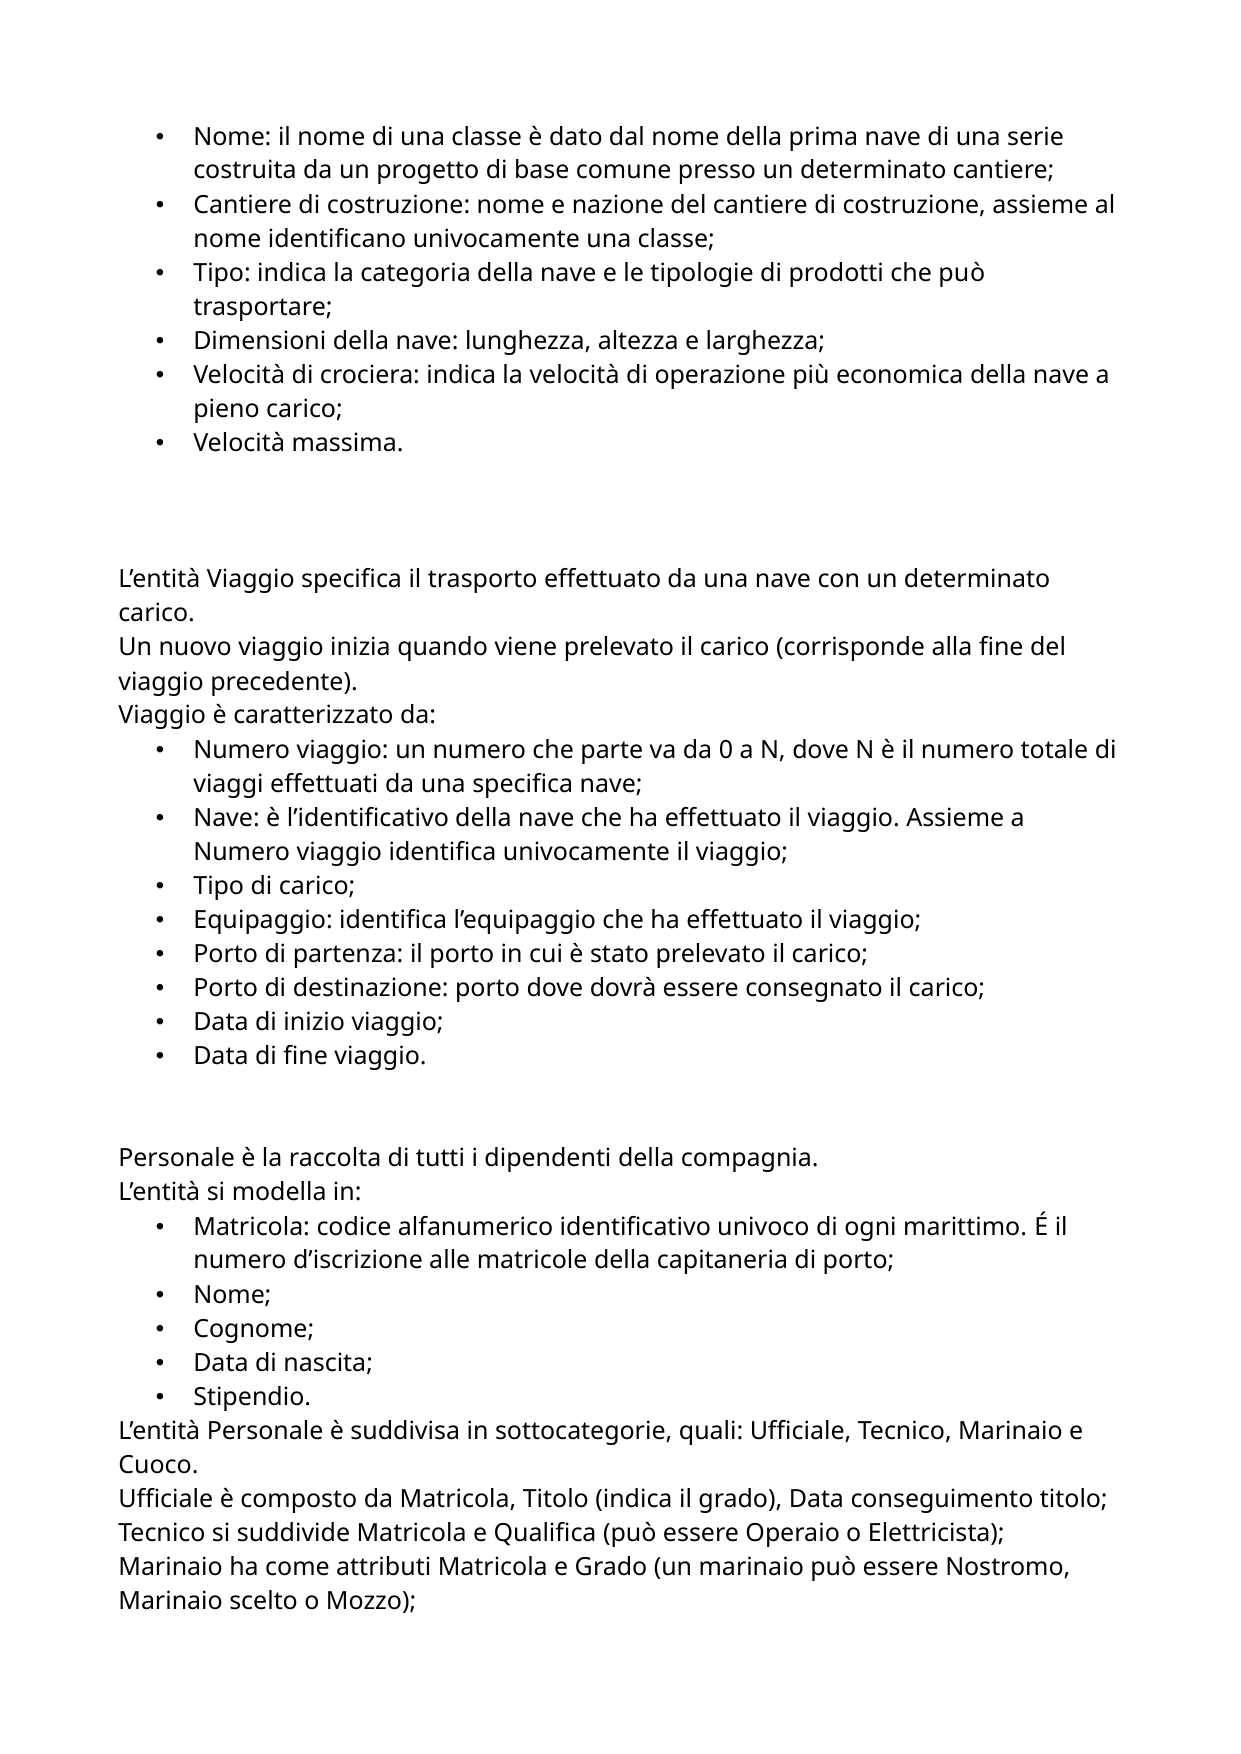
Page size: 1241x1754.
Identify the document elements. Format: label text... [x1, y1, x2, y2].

list Data di nascita; [156, 1344, 1122, 1378]
list Cantiere di costruzione: nome e nazione del cantiere di costruzione, assieme al nome identificano univocamente una classe; [156, 186, 1122, 254]
text L’entità si modella in: [118, 1174, 1122, 1208]
list Dimensioni della nave: lunghezza, altezza e larghezza; [156, 322, 1122, 357]
list Stipendio. [156, 1378, 1122, 1412]
list Nave: è l’identificativo della nave che ha effettuato il viaggio. Assieme a Numero viaggio identifica univocamente il viaggio; [156, 799, 1122, 867]
text Un nuovo viaggio inizia quando viene prelevato il carico (corrisponde alla fine del viaggio precedente). [118, 629, 1122, 697]
list Porto di destinazione: porto dove dovrà essere consegnato il carico; [156, 970, 1122, 1004]
list Cognome; [156, 1310, 1122, 1344]
text L’entità Personale è suddivisa in sottocategorie, quali: Ufficiale, Tecnico, Marinaio e Cuoco. [118, 1412, 1122, 1481]
list Data di fine viaggio. [156, 1038, 1122, 1072]
list Porto di partenza: il porto in cui è stato prelevato il carico; [156, 936, 1122, 970]
list Nome: il nome di una classe è dato dal nome della prima nave di una serie costruita da un progetto di base comune presso un determinato cantiere; [156, 118, 1122, 186]
text Marinaio ha come attributi Matricola e Grado (un marinaio può essere Nostromo, Marinaio scelto o Mozzo); [118, 1549, 1122, 1617]
text L’entità Viaggio specifica il trasporto effettuato da una nave con un determinato carico. [118, 561, 1122, 629]
text Viaggio è caratterizzato da: [118, 697, 1122, 731]
list Matricola: codice alfanumerico identificativo univoco di ogni marittimo. É il numero d’iscrizione alle matricole della capitaneria di porto; [156, 1208, 1122, 1276]
list Equipaggio: identifica l’equipaggio che ha effettuato il viaggio; [156, 902, 1122, 936]
list Numero viaggio: un numero che parte va da 0 a N, dove N è il numero totale di viaggi effettuati da una specifica nave; [156, 731, 1122, 799]
list Velocità massima. [156, 425, 1122, 459]
list Nome; [156, 1276, 1122, 1310]
list Data di inizio viaggio; [156, 1004, 1122, 1038]
text Tecnico si suddivide Matricola e Qualifica (può essere Operaio o Elettricista); [118, 1515, 1122, 1549]
list Tipo di carico; [156, 867, 1122, 902]
list Velocità di crociera: indica la velocità di operazione più economica della nave a pieno carico; [156, 357, 1122, 425]
text Personale è la raccolta di tutti i dipendenti della compagnia. [118, 1140, 1122, 1174]
text Ufficiale è composto da Matricola, Titolo (indica il grado), Data conseguimento titolo; [118, 1481, 1122, 1515]
list Tipo: indica la categoria della nave e le tipologie di prodotti che può trasportare; [156, 254, 1122, 322]
